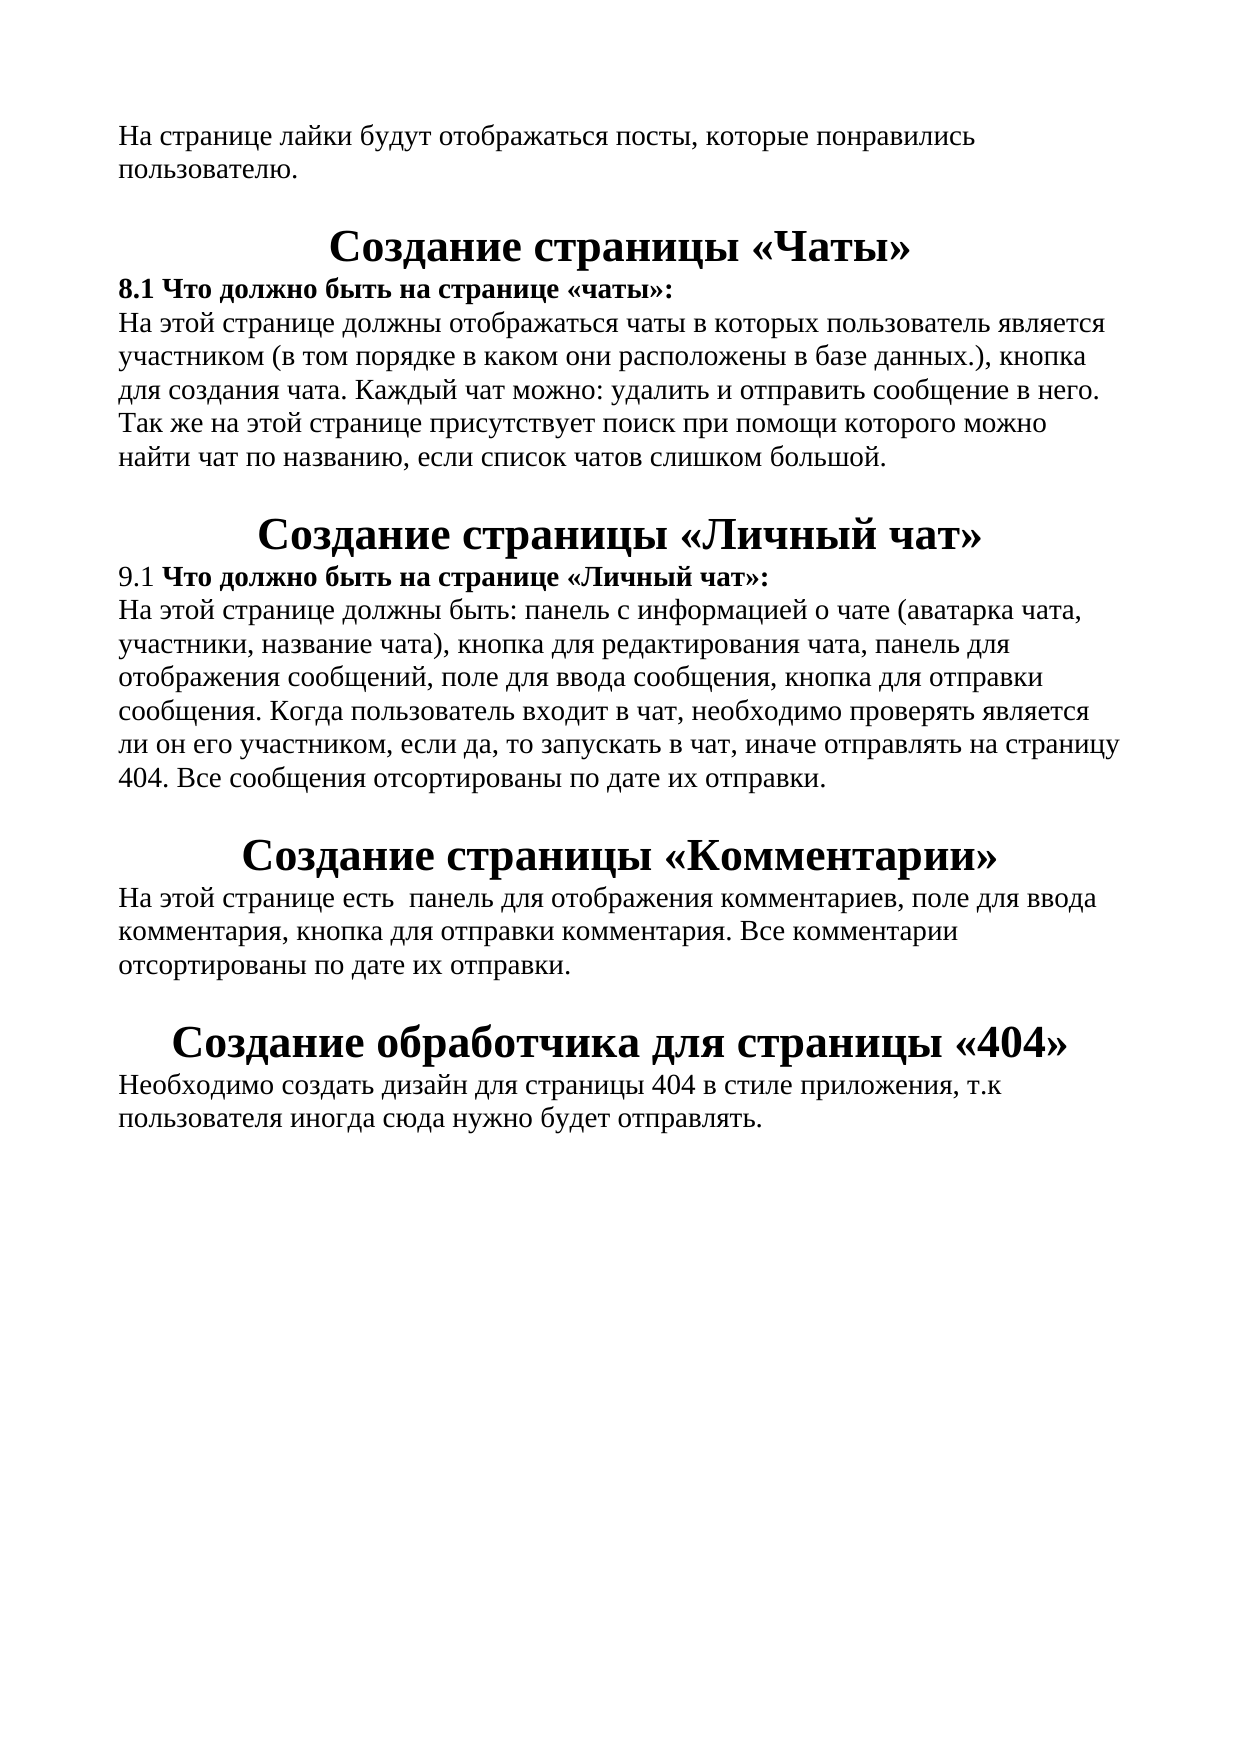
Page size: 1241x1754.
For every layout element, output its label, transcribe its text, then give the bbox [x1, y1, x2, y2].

list На этой странице есть панель для отображения комментариев, поле для ввода комментария, кнопка для отправки комментария. Все комментарии отсортированы по дате их отправки. [118, 880, 1122, 981]
list Необходимо создать дизайн для страницы 404 в стиле приложения, т.к пользователя иногда сюда нужно будет отправлять. [118, 1067, 1122, 1134]
list На этой странице должны быть: панель с информацией о чате (аватарка чата, участники, название чата), кнопка для редактирования чата, панель для отображения сообщений, поле для ввода сообщения, кнопка для отправки сообщения. Когда пользователь входит в чат, необходимо проверять является ли он его участником, если да, то запускать в чат, иначе отправлять на страницу 404. Все сообщения отсортированы по дате их отправки. [118, 592, 1122, 794]
list На странице лайки будут отображаться посты, которые понравились пользователю. [118, 118, 1122, 185]
list Создание страницы «Чаты» [118, 219, 1122, 271]
list 9.1 Что должно быть на странице «Личный чат»: [118, 559, 1122, 592]
list 8.1 Что должно быть на странице «чаты»: [118, 271, 1122, 305]
list Создание страницы «Комментарии» [118, 827, 1122, 880]
list Создание обработчика для страницы «404» [118, 1014, 1122, 1067]
list На этой странице должны отображаться чаты в которых пользователь является участником (в том порядке в каком они расположены в базе данных.), кнопка для создания чата. Каждый чат можно: удалить и отправить сообщение в него. Так же на этой странице присутствует поиск при помощи которого можно найти чат по названию, если список чатов слишком большой. [118, 305, 1122, 473]
list Создание страницы «Личный чат» [118, 506, 1122, 559]
